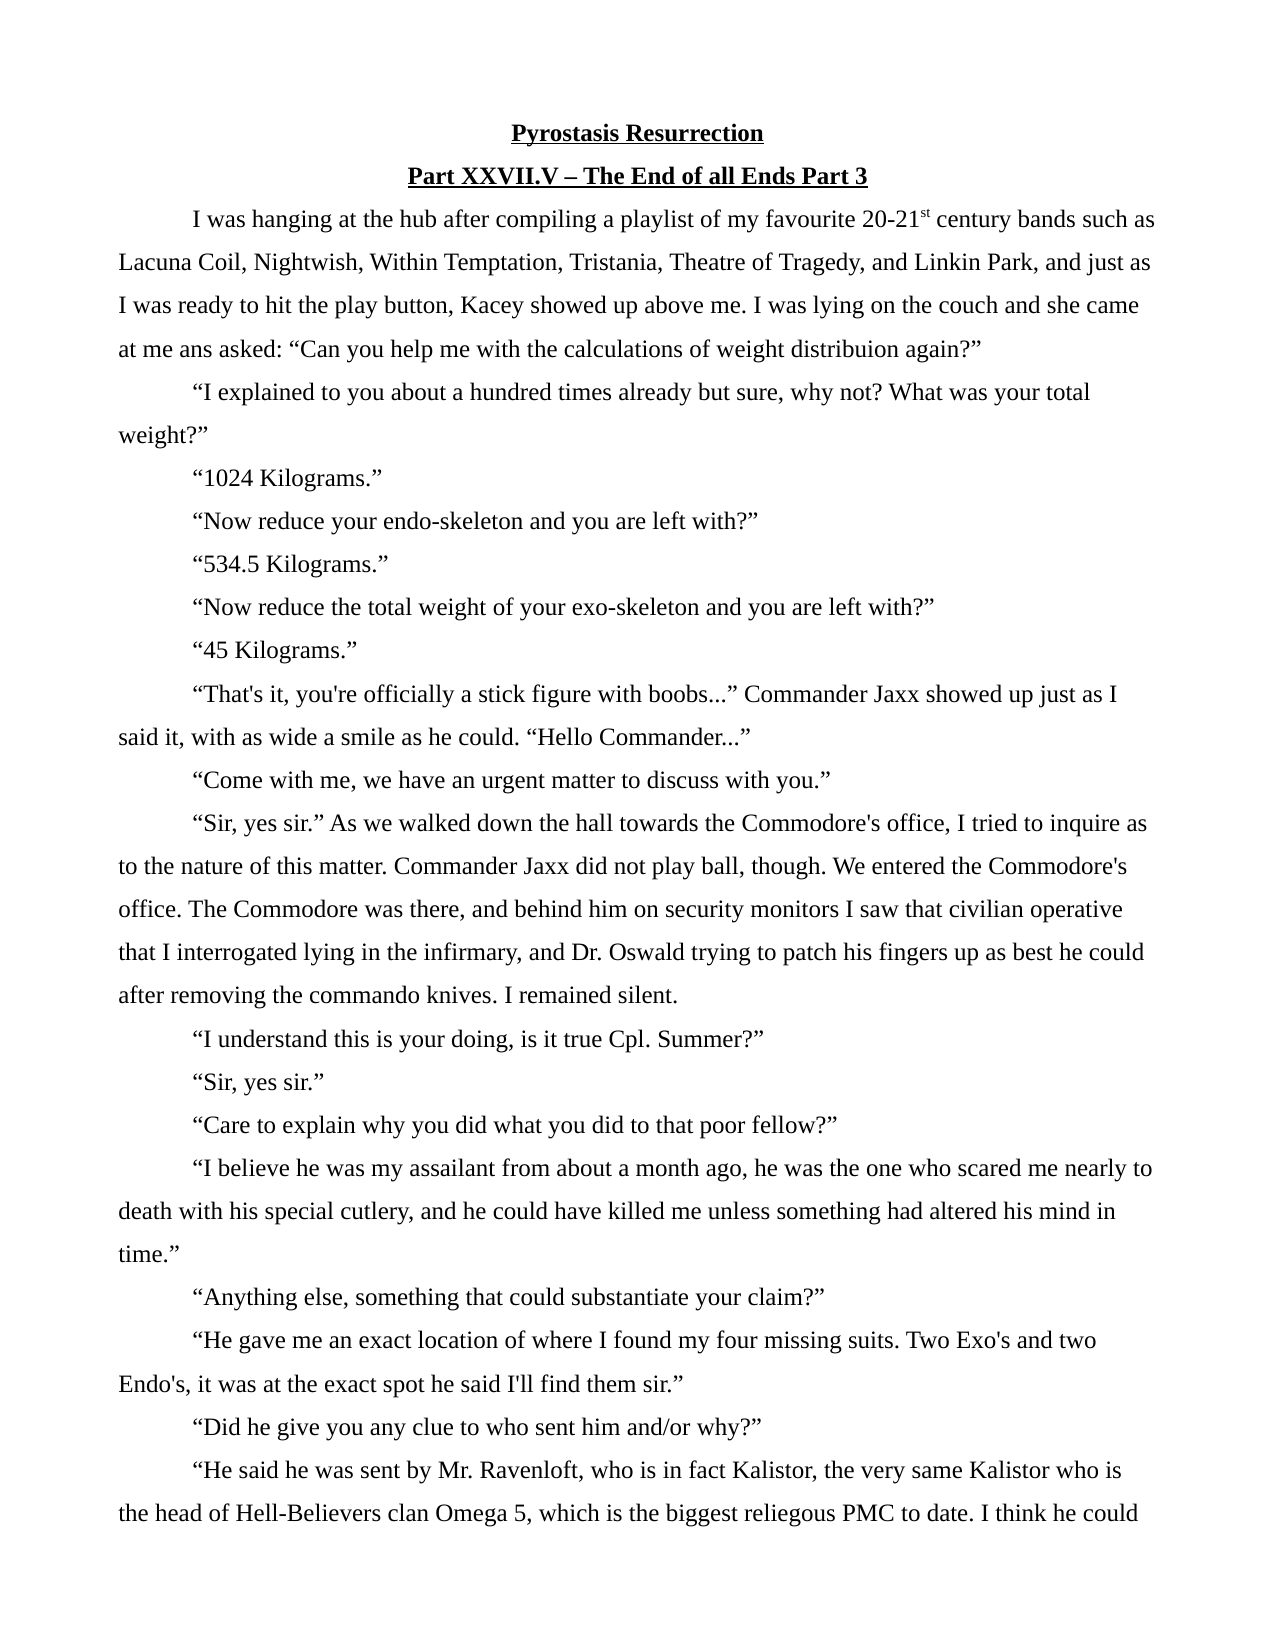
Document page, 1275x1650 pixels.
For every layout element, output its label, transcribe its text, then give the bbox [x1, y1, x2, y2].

text Part XXVII.V – The End of all Ends Part 3 [118, 161, 1157, 190]
text “He gave me an exact location of where I found my four missing suits. Two Exo's and two Endo's, it was at the exact spot he said I'll find them sir.” [118, 1326, 1157, 1397]
text “I believe he was my assailant from about a month ago, he was the one who scared me nearly to death with his special cutlery, and he could have killed me unless something had altered his mind in time.” [118, 1153, 1157, 1268]
text “Now reduce your endo-skeleton and you are left with?” [118, 506, 1157, 535]
text “534.5 Kilograms.” [118, 549, 1157, 578]
text “I understand this is your doing, is it true Cpl. Summer?” [118, 1024, 1157, 1052]
text “Now reduce the total weight of your exo-skeleton and you are left with?” [118, 592, 1157, 621]
text “Care to explain why you did what you did to that poor fellow?” [118, 1110, 1157, 1139]
text “Did he give you any clue to who sent him and/or why?” [118, 1412, 1157, 1441]
text “45 Kilograms.” [118, 636, 1157, 664]
text “That's it, you're officially a stick figure with boobs...” Commander Jaxx showed up just as I said it, with as wide a smile as he could. “Hello Commander...” [118, 679, 1157, 751]
text “1024 Kilograms.” [118, 463, 1157, 492]
text I was hanging at the hub after compiling a playlist of my favourite 20-21st century bands such as Lacuna Coil, Nightwish, Within Temptation, Tristania, Theatre of Tragedy, and Linkin Park, and just as I was ready to hit the play button, Kacey showed up above me. I was lying on the couch and she came at me ans asked: “Can you help me with the calculations of weight distribuion again?” [118, 204, 1157, 362]
text “Anything else, something that could substantiate your claim?” [118, 1282, 1157, 1311]
text “I explained to you about a hundred times already but sure, why not? What was your total weight?” [118, 377, 1157, 449]
text “Sir, yes sir.” As we walked down the hall towards the Commodore's office, I tried to inquire as to the nature of this matter. Commander Jaxx did not play ball, though. We entered the Commodore's office. The Commodore was there, and behind him on security monitors I saw that civilian operative that I interrogated lying in the infirmary, and Dr. Oswald trying to patch his fingers up as best he could after removing the commando knives. I remained silent. [118, 808, 1157, 1009]
text “He said he was sent by Mr. Ravenloft, who is in fact Kalistor, the very same Kalistor who is the head of Hell-Believers clan Omega 5, which is the biggest reliegous PMC to date. I think he could [118, 1455, 1157, 1527]
text “Come with me, we have an urgent matter to discuss with you.” [118, 765, 1157, 794]
text “Sir, yes sir.” [118, 1067, 1157, 1096]
text Pyrostasis Resurrection [118, 118, 1157, 147]
